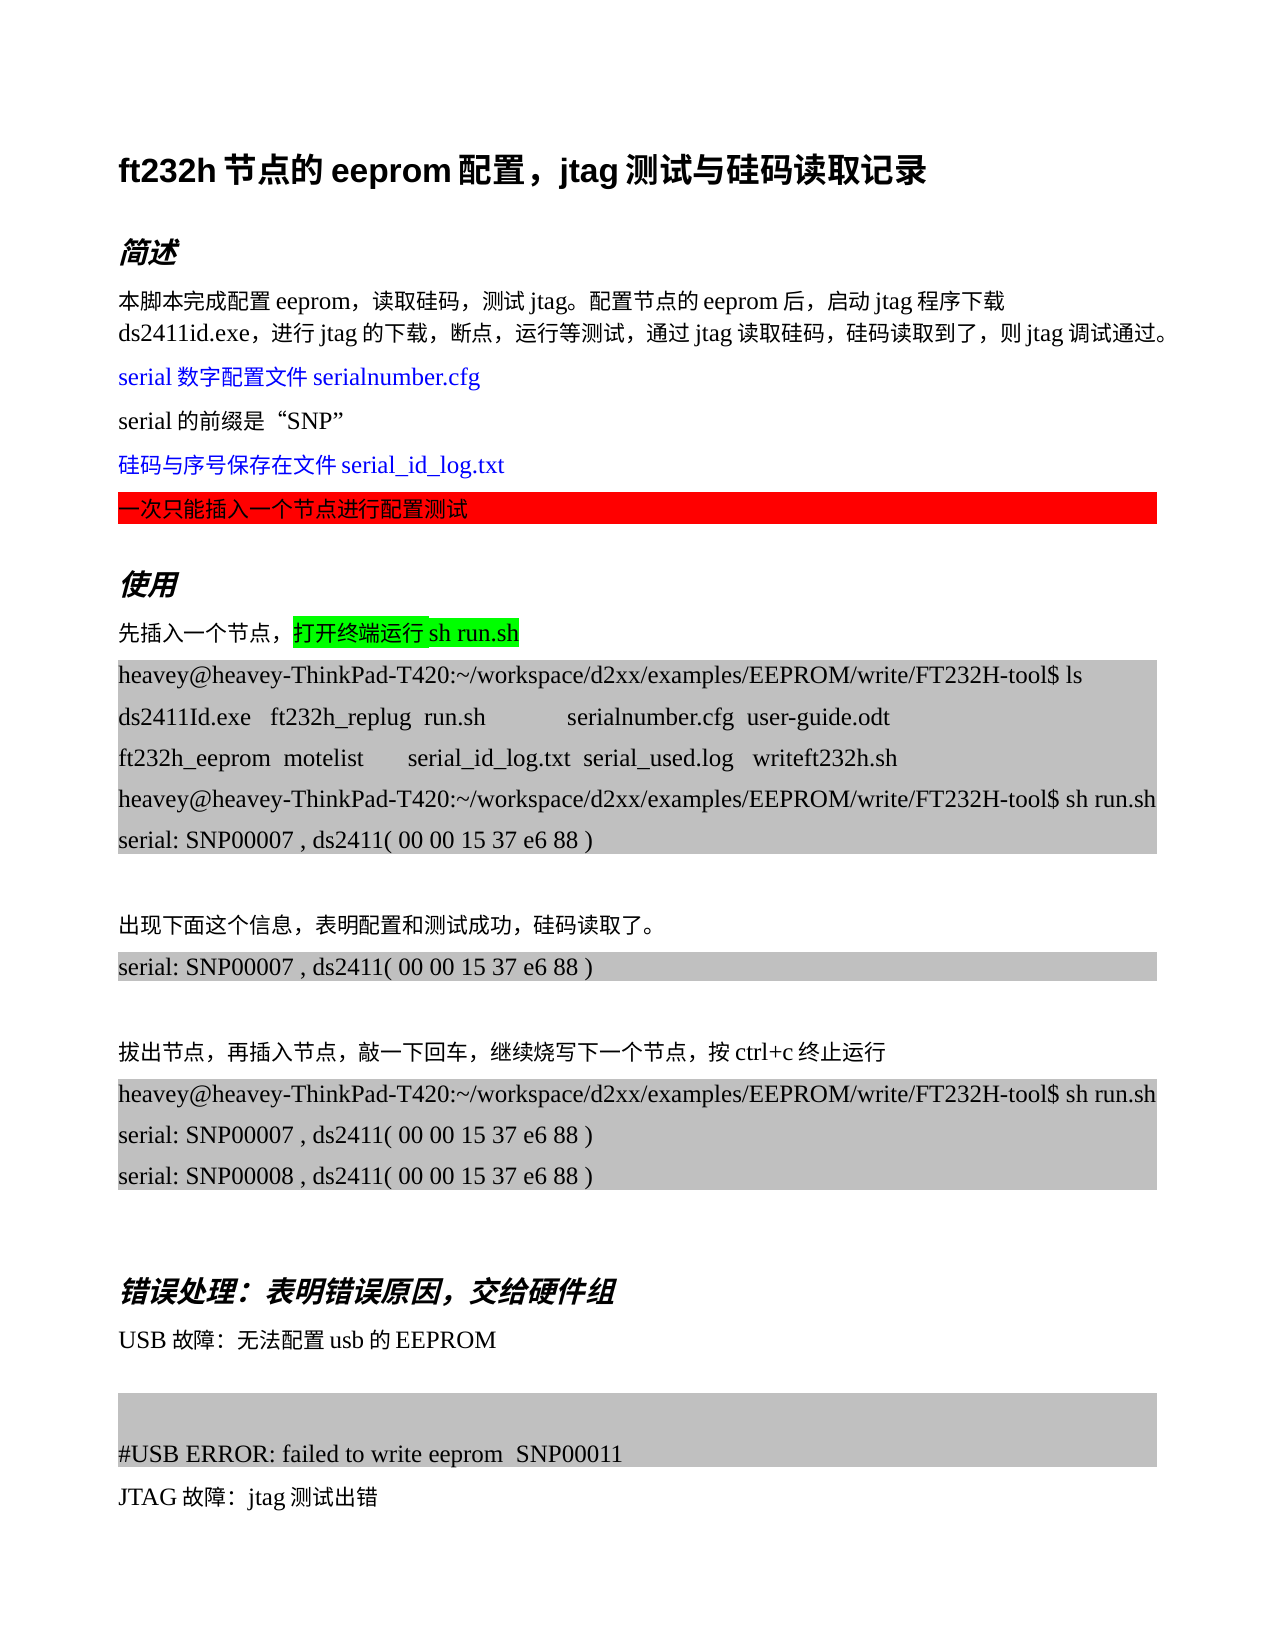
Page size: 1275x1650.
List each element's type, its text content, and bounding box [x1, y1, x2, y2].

text serial的前缀是“SNP” [118, 404, 1157, 436]
text heavey@heavey-ThinkPad-T420:~/workspace/d2xx/examples/EEPROM/write/FT232H-tool$ sh run.sh [118, 1079, 1157, 1107]
text ds2411Id.exe ft232h_replug run.sh serialnumber.cfg user-guide.odt [118, 702, 1157, 730]
text serial数字配置文件serialnumber.cfg [118, 360, 1157, 391]
subtitle ft232h节点的eeprom配置，jtag测试与硅码读取记录 [118, 143, 1157, 192]
text serial: SNP00007 , ds2411( 00 00 15 37 e6 88 ) [118, 1120, 1157, 1149]
text #USB ERROR: failed to write eeprom SNP00011 [118, 1439, 1157, 1467]
text 本脚本完成配置eeprom，读取硅码，测试jtag。配置节点的eeprom后，启动jtag程序下载ds2411id.exe，进行jtag的下载，断点，运行等测试，通过jtag读取硅码，硅码读取到了，则jtag调试通过。 [118, 284, 1157, 347]
text 先插入一个节点，打开终端运行sh run.sh [118, 616, 1157, 648]
text serial: SNP00008 , ds2411( 00 00 15 37 e6 88 ) [118, 1161, 1157, 1190]
text heavey@heavey-ThinkPad-T420:~/workspace/d2xx/examples/EEPROM/write/FT232H-tool$ sh run.sh [118, 784, 1157, 813]
text 出现下面这个信息，表明配置和测试成功，硅码读取了。 [118, 908, 1157, 939]
text serial: SNP00007 , ds2411( 00 00 15 37 e6 88 ) [118, 825, 1157, 854]
text 硅码与序号保存在文件serial_id_log.txt [118, 448, 1157, 480]
text USB故障：无法配置usb的EEPROM [118, 1323, 1157, 1355]
text ft232h_eeprom motelist serial_id_log.txt serial_used.log writeft232h.sh [118, 743, 1157, 772]
text JTAG故障：jtag测试出错 [118, 1480, 1157, 1512]
text serial: SNP00007 , ds2411( 00 00 15 37 e6 88 ) [118, 952, 1157, 981]
text heavey@heavey-ThinkPad-T420:~/workspace/d2xx/examples/EEPROM/write/FT232H-tool$ ls [118, 660, 1157, 689]
text 一次只能插入一个节点进行配置测试 [118, 492, 1157, 524]
subtitle 简述 [118, 229, 1157, 271]
subtitle 使用 [118, 561, 1157, 604]
subtitle 错误处理：表明错误原因，交给硬件组 [118, 1269, 1157, 1311]
text 拔出节点，再插入节点，敲一下回车，继续烧写下一个节点，按ctrl+c终止运行 [118, 1034, 1157, 1066]
